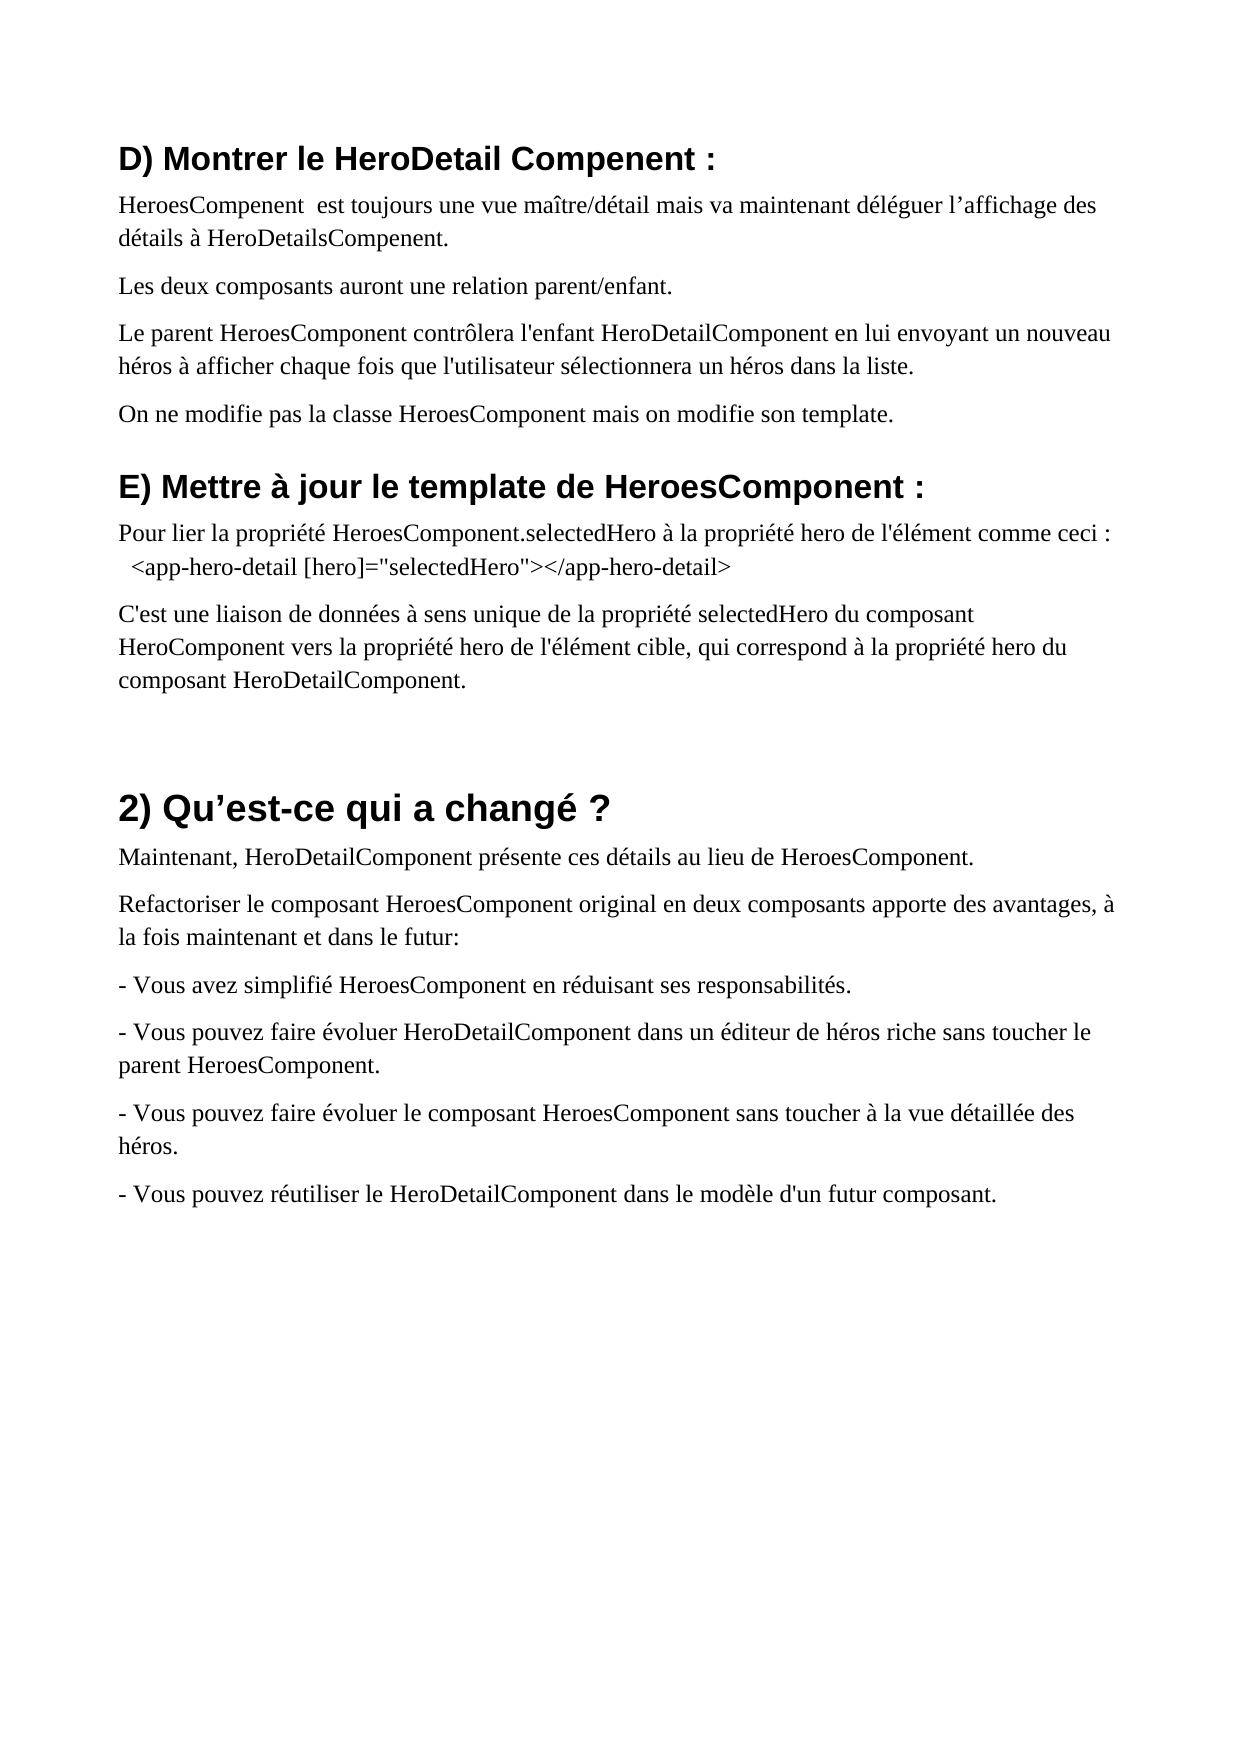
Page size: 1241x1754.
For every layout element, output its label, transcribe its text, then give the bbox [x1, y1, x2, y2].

text HeroesCompenent est toujours une vue maître/détail mais va maintenant déléguer l’affichage des détails à HeroDetailsCompenent. [118, 190, 1122, 252]
text - Vous pouvez faire évoluer HeroDetailComponent dans un éditeur de héros riche sans toucher le parent HeroesComponent. [118, 1017, 1122, 1079]
subtitle 2) Qu’est-ce qui a changé ? [118, 785, 1122, 829]
text Refactoriser le composant HeroesComponent original en deux composants apporte des avantages, à la fois maintenant et dans le futur: [118, 889, 1122, 951]
text - Vous avez simplifié HeroesComponent en réduisant ses responsabilités. [118, 970, 1122, 998]
text - Vous pouvez faire évoluer le composant HeroesComponent sans toucher à la vue détaillée des héros. [118, 1098, 1122, 1160]
text Le parent HeroesComponent contrôlera l'enfant HeroDetailComponent en lui envoyant un nouveau héros à afficher chaque fois que l'utilisateur sélectionnera un héros dans la liste. [118, 318, 1122, 380]
subtitle E) Mettre à jour le template de HeroesComponent : [118, 467, 1122, 506]
subtitle D) Montrer le HeroDetail Compenent : [118, 139, 1122, 178]
text Maintenant, HeroDetailComponent présente ces détails au lieu de HeroesComponent. [118, 842, 1122, 870]
text Pour lier la propriété HeroesComponent.selectedHero à la propriété hero de l'élément comme ceci : <app-hero-detail [hero]="selectedHero"></app-hero-detail> [118, 518, 1122, 580]
text - Vous pouvez réutiliser le HeroDetailComponent dans le modèle d'un futur composant. [118, 1179, 1122, 1207]
text C'est une liaison de données à sens unique de la propriété selectedHero du composant HeroComponent vers la propriété hero de l'élément cible, qui correspond à la propriété hero du composant HeroDetailComponent. [118, 599, 1122, 694]
text On ne modifie pas la classe HeroesComponent mais on modifie son template. [118, 399, 1122, 428]
text Les deux composants auront une relation parent/enfant. [118, 271, 1122, 299]
